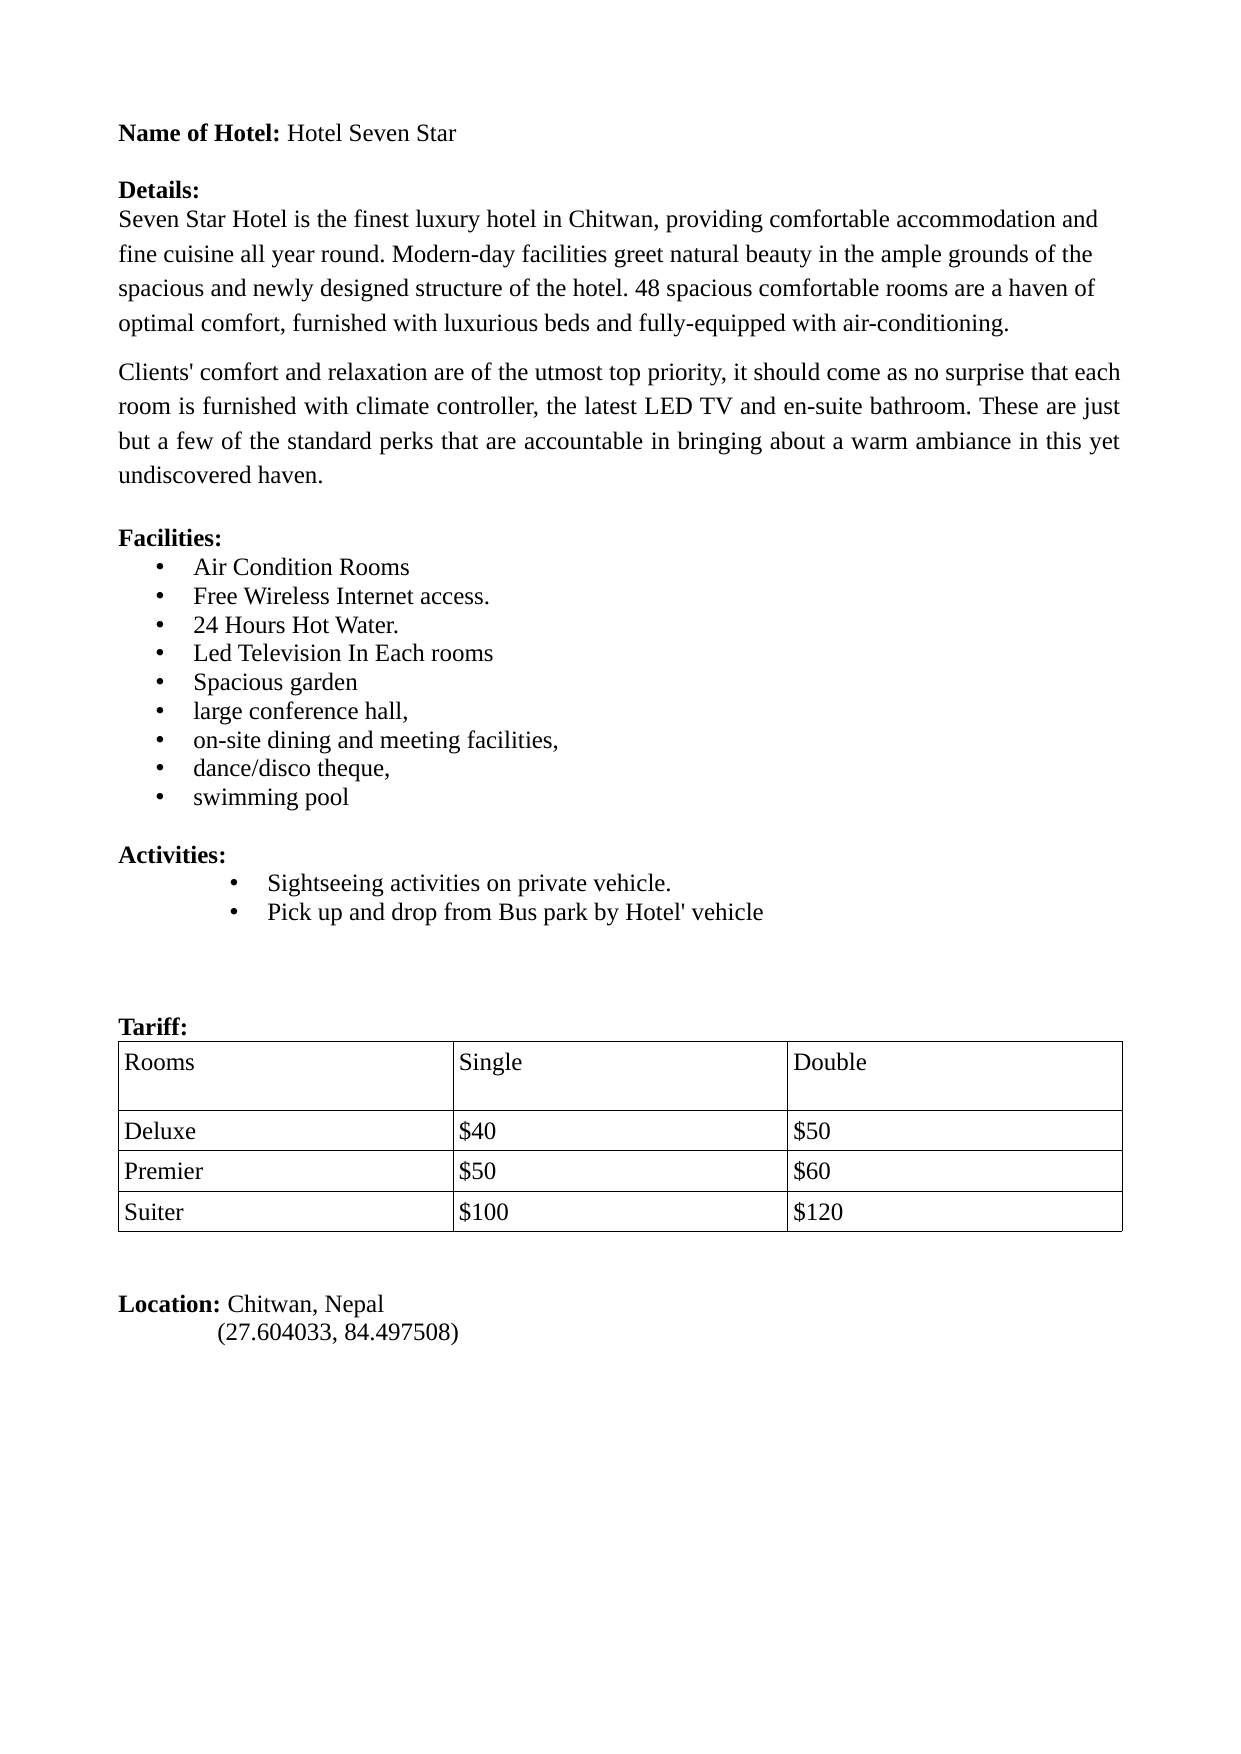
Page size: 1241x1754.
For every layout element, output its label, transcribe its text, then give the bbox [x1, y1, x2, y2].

list on-site dining and meeting facilities, [156, 725, 1122, 753]
text Details: [118, 176, 1122, 204]
table_cell $120 [788, 1192, 1122, 1231]
text Name of Hotel: Hotel Seven Star [118, 118, 1122, 147]
list dance/disco theque, [156, 753, 1122, 782]
list Free Wireless Internet access. [156, 581, 1122, 610]
list 24 Hours Hot Water. [156, 610, 1122, 638]
text (27.604033, 84.497508) [118, 1317, 1122, 1346]
text Clients' comfort and relaxation are of the utmost top priority, it should come as no surprise that each room is furnished with climate controller, the latest LED TV and en-suite bathroom. These are just but a few of the standard perks that are accountable in bringing about a warm ambiance in this yet undiscovered haven. [118, 357, 1122, 489]
list Air Condition Rooms [156, 552, 1122, 581]
list Spacious garden [156, 667, 1122, 696]
list Pick up and drop from Bus park by Hotel' vehicle [229, 897, 1122, 926]
text Facilities: [118, 523, 1122, 552]
table_cell $50 [788, 1111, 1122, 1150]
list Led Television In Each rooms [156, 638, 1122, 667]
list Sightseeing activities on private vehicle. [229, 868, 1122, 897]
table_cell $100 [454, 1192, 787, 1231]
text Tariff: [118, 1012, 1122, 1041]
text Activities: [118, 840, 1122, 868]
text Location: Chitwan, Nepal [118, 1289, 1122, 1317]
list swimming pool [156, 782, 1122, 811]
table_cell Premier [119, 1151, 453, 1191]
list large conference hall, [156, 696, 1122, 725]
table_cell Deluxe [119, 1111, 453, 1150]
table_cell Suiter [119, 1192, 453, 1231]
table_cell $50 [454, 1151, 787, 1191]
text Seven Star Hotel is the finest luxury hotel in Chitwan, providing comfortable accommodation and fine cuisine all year round. Modern-day facilities greet natural beauty in the ample grounds of the spacious and newly designed structure of the hotel. 48 spacious comfortable rooms are a haven of optimal comfort, furnished with luxurious beds and fully-equipped with air-conditioning. [118, 204, 1122, 337]
table_header Single [454, 1042, 787, 1110]
table_header Double [788, 1042, 1122, 1110]
table_header Rooms [119, 1042, 453, 1110]
table_cell $60 [788, 1151, 1122, 1191]
table_cell $40 [454, 1111, 787, 1150]
